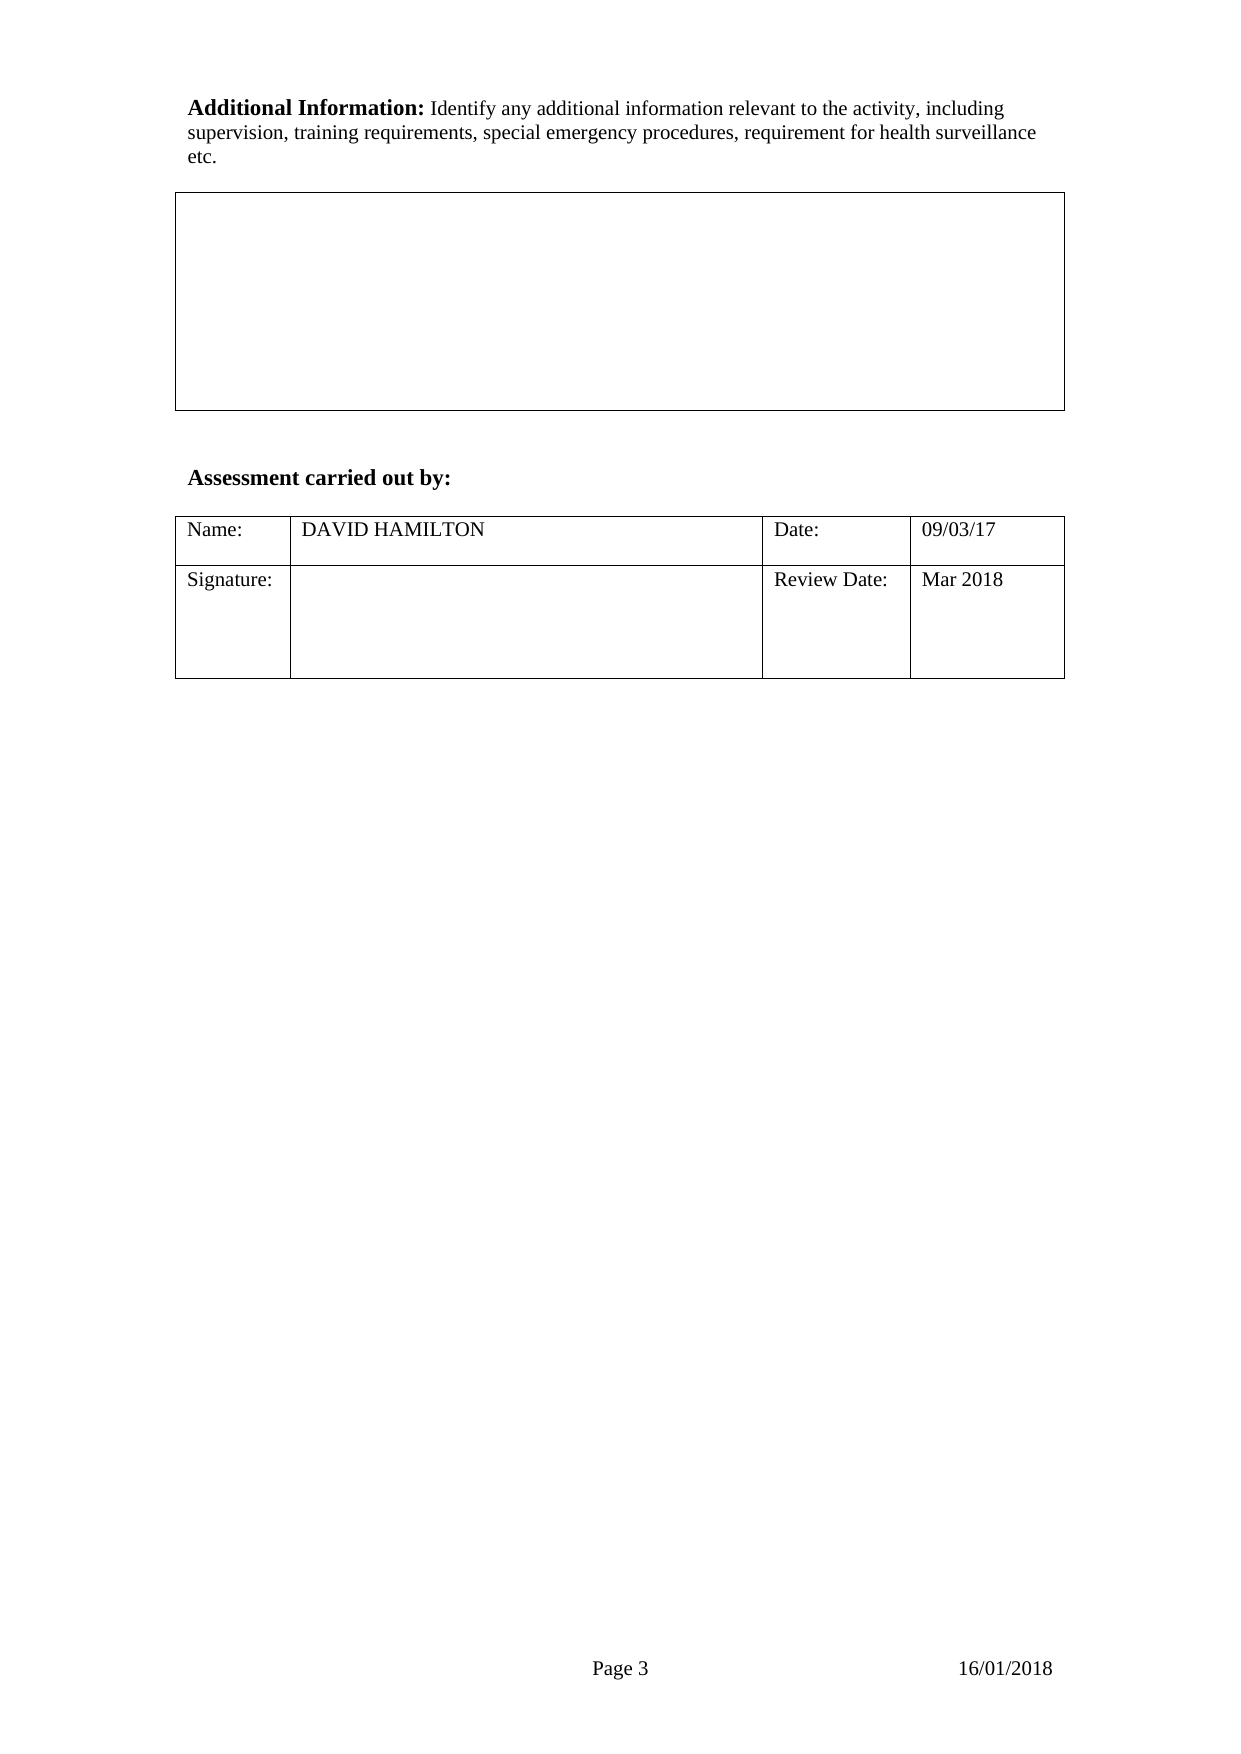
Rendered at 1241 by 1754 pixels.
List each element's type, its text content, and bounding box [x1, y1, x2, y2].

table_header [176, 193, 1064, 410]
text Assessment carried out by: [187, 463, 1053, 490]
table_cell Review Date: [763, 566, 910, 678]
table_header DAVID HAMILTON [291, 517, 762, 565]
table_cell Signature: [176, 566, 290, 678]
table_header Date: [763, 517, 910, 565]
table_cell [291, 566, 762, 678]
table_cell Mar 2018 [911, 566, 1064, 678]
table_header 09/03/17 [911, 517, 1064, 565]
text Additional Information: Identify any additional information relevant to the activity, including supervision, training requirements, special emergency procedures, requirement for health surveillance etc. [187, 94, 1053, 168]
table_header Name: [176, 517, 290, 565]
